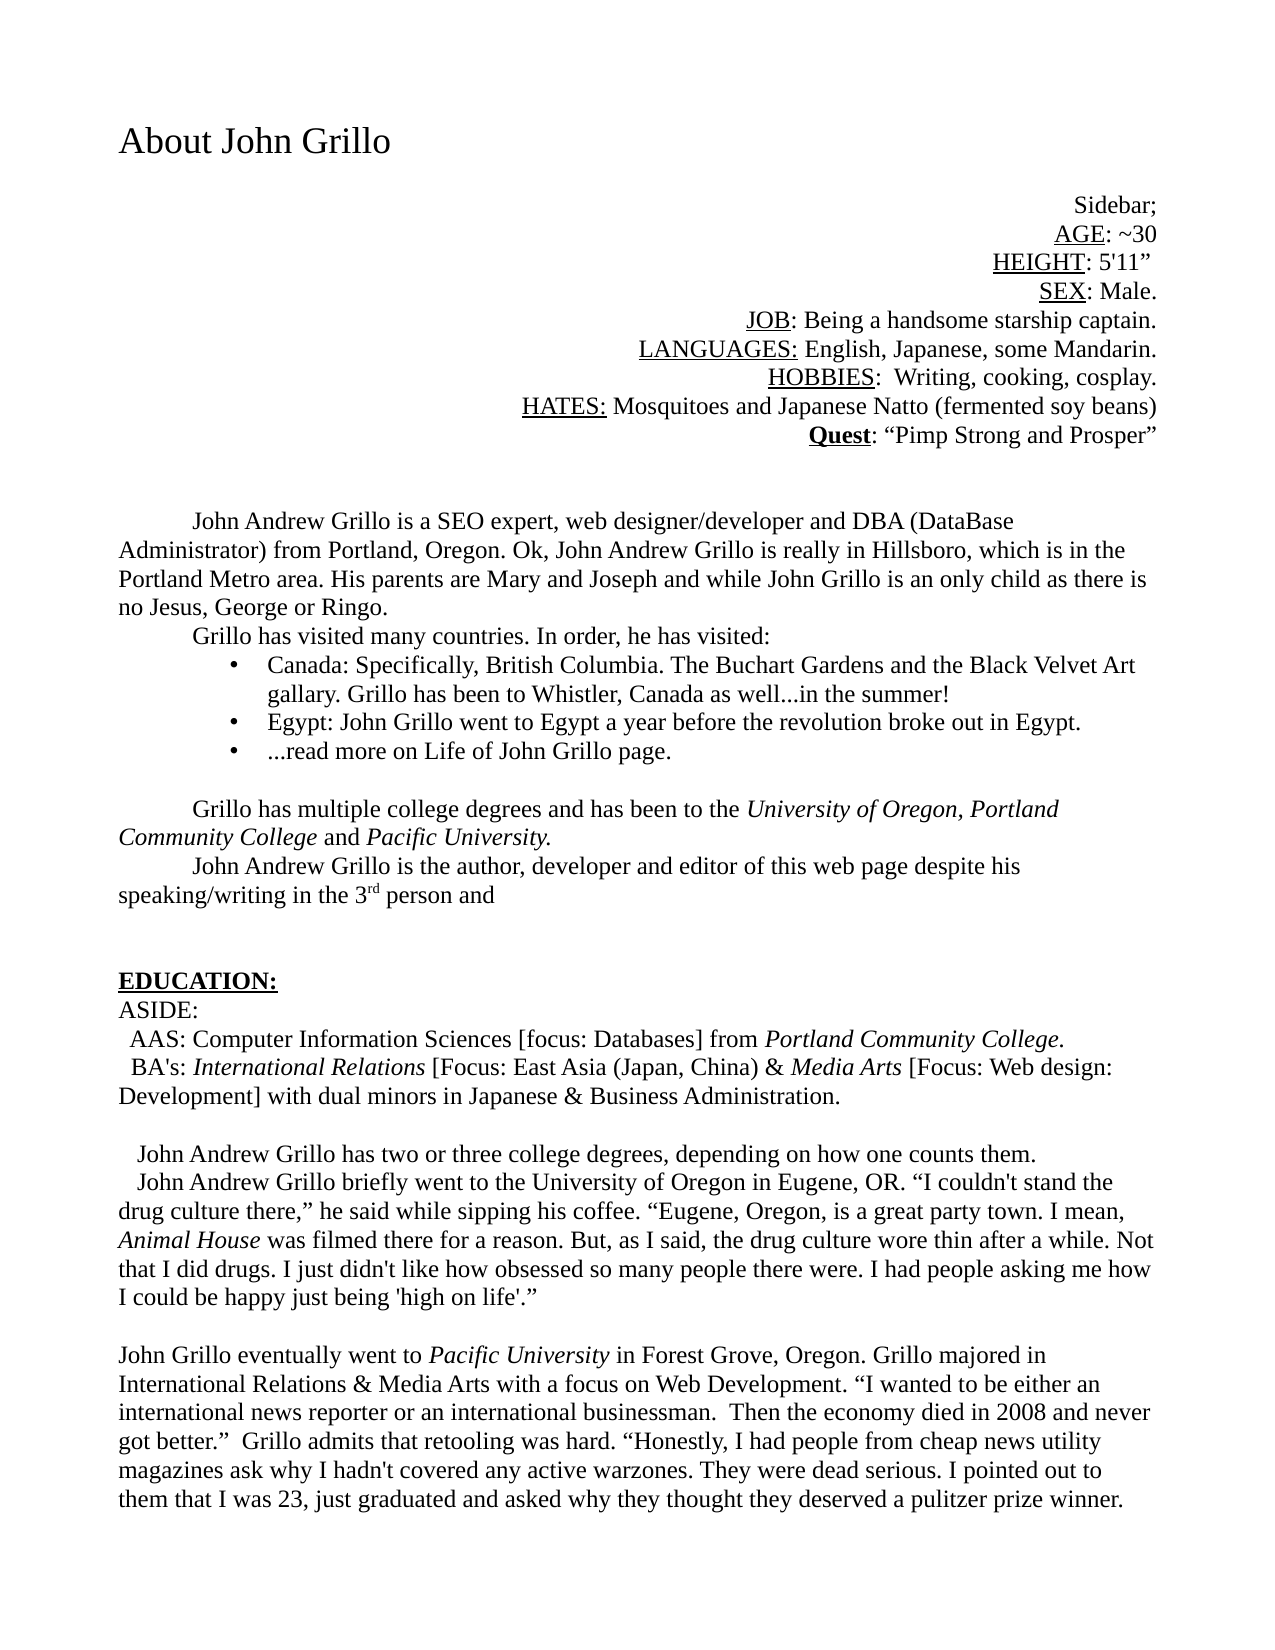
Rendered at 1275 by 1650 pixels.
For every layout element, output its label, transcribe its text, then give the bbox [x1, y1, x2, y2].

text AAS: Computer Information Sciences [focus: Databases] from Portland Community College. [118, 1024, 1157, 1052]
text JOB: Being a handsome starship captain. [118, 305, 1157, 334]
text John Andrew Grillo briefly went to the University of Oregon in Eugene, OR. “I couldn't stand the drug culture there,” he said while sipping his coffee. “Eugene, Oregon, is a great party town. I mean, Animal House was filmed there for a reason. But, as I said, the drug culture wore thin after a while. Not that I did drugs. I just didn't like how obsessed so many people there were. I had people asking me how I could be happy just being 'high on life'.” [118, 1167, 1157, 1311]
text Sidebar; [118, 190, 1157, 219]
text HOBBIES: Writing, cooking, cosplay. [118, 362, 1157, 391]
text AGE: ~30 [118, 219, 1157, 247]
text HEIGHT: 5'11” [118, 247, 1157, 276]
text EDUCATION: [118, 966, 1157, 995]
text John Andrew Grillo has two or three college degrees, depending on how one counts them. [118, 1139, 1157, 1167]
text SEX: Male. [118, 276, 1157, 305]
text LANGUAGES: English, Japanese, some Mandarin. [118, 334, 1157, 362]
list ...read more on Life of John Grillo page. [229, 736, 1157, 765]
text BA's: International Relations [Focus: East Asia (Japan, China) & Media Arts [Focus: Web design: Development] with dual minors in Japanese & Business Administration. [118, 1052, 1157, 1110]
text Grillo has visited many countries. In order, he has visited: [118, 621, 1157, 650]
text ASIDE: [118, 995, 1157, 1024]
text John Andrew Grillo is a SEO expert, web designer/developer and DBA (DataBase Administrator) from Portland, Oregon. Ok, John Andrew Grillo is really in Hillsboro, which is in the Portland Metro area. His parents are Mary and Joseph and while John Grillo is an only child as there is no Jesus, George or Ringo. [118, 506, 1157, 621]
list Egypt: John Grillo went to Egypt a year before the revolution broke out in Egypt. [229, 707, 1157, 736]
text Quest: “Pimp Strong and Prosper” [118, 420, 1157, 449]
text Grillo has multiple college degrees and has been to the University of Oregon, Portland Community College and Pacific University. [118, 794, 1157, 851]
text About John Grillo [118, 118, 1157, 161]
text John Grillo eventually went to Pacific University in Forest Grove, Oregon. Grillo majored in International Relations & Media Arts with a focus on Web Development. “I wanted to be either an international news reporter or an international businessman. Then the economy died in 2008 and never got better.” Grillo admits that retooling was hard. “Honestly, I had people from cheap news utility magazines ask why I hadn't covered any active warzones. They were dead serious. I pointed out to them that I was 23, just graduated and asked why they thought they deserved a pulitzer prize winner. [118, 1340, 1157, 1512]
list Canada: Specifically, British Columbia. The Buchart Gardens and the Black Velvet Art gallary. Grillo has been to Whistler, Canada as well...in the summer! [229, 650, 1157, 707]
text John Andrew Grillo is the author, developer and editor of this web page despite his speaking/writing in the 3rd person and [118, 851, 1157, 909]
text HATES: Mosquitoes and Japanese Natto (fermented soy beans) [118, 391, 1157, 420]
